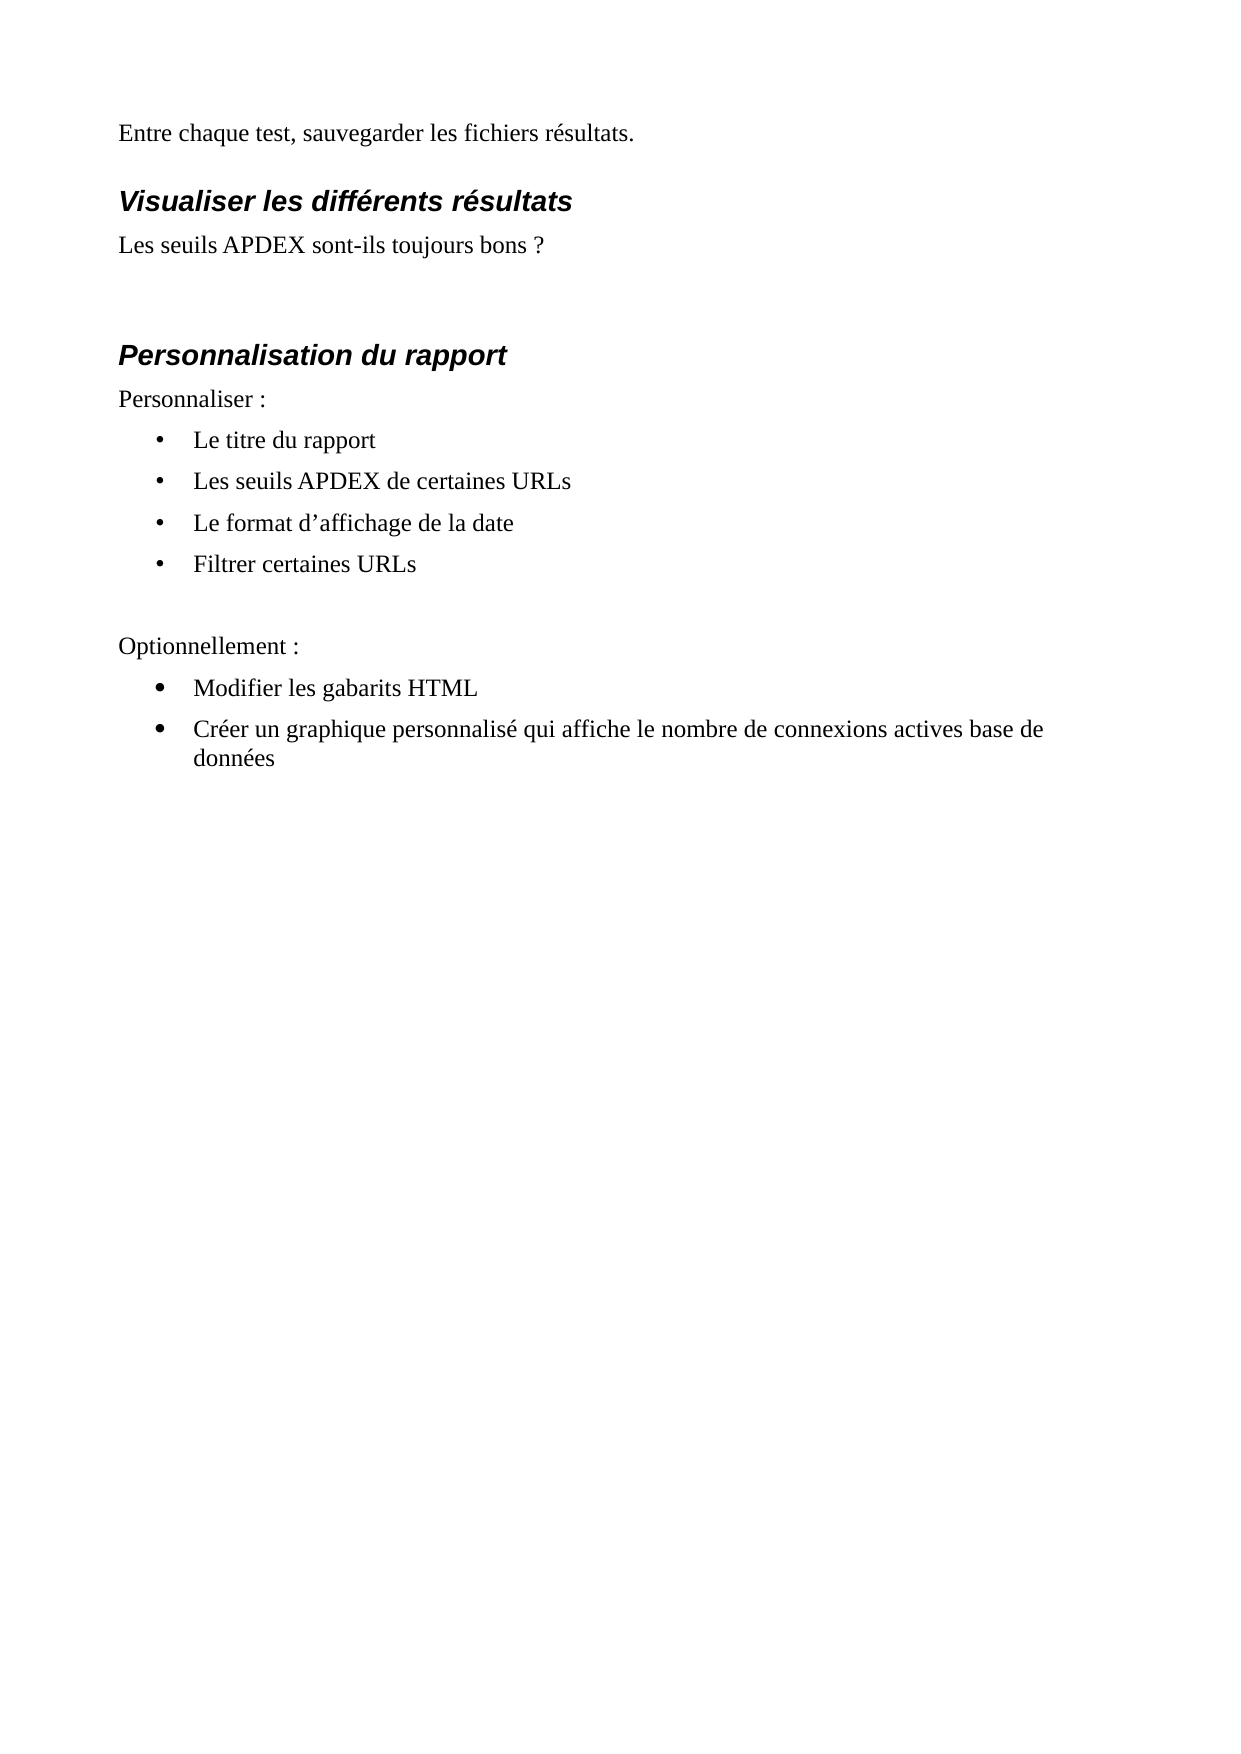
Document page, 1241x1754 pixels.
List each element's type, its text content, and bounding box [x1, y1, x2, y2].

list Filtrer certaines URLs [156, 549, 1122, 578]
text Les seuils APDEX sont-ils toujours bons ? [118, 230, 1122, 259]
list Le format d’affichage de la date [156, 508, 1122, 536]
list Les seuils APDEX de certaines URLs [156, 466, 1122, 495]
list Créer un graphique personnalisé qui affiche le nombre de connexions actives base de données [156, 714, 1122, 771]
text Entre chaque test, sauvegarder les fichiers résultats. [118, 118, 1122, 147]
text Optionnellement : [118, 631, 1122, 660]
subtitle Visualiser les différents résultats [118, 184, 1122, 218]
list Modifier les gabarits HTML [156, 673, 1122, 701]
subtitle Personnalisation du rapport [118, 338, 1122, 371]
text Personnaliser : [118, 384, 1122, 413]
list Le titre du rapport [156, 425, 1122, 454]
